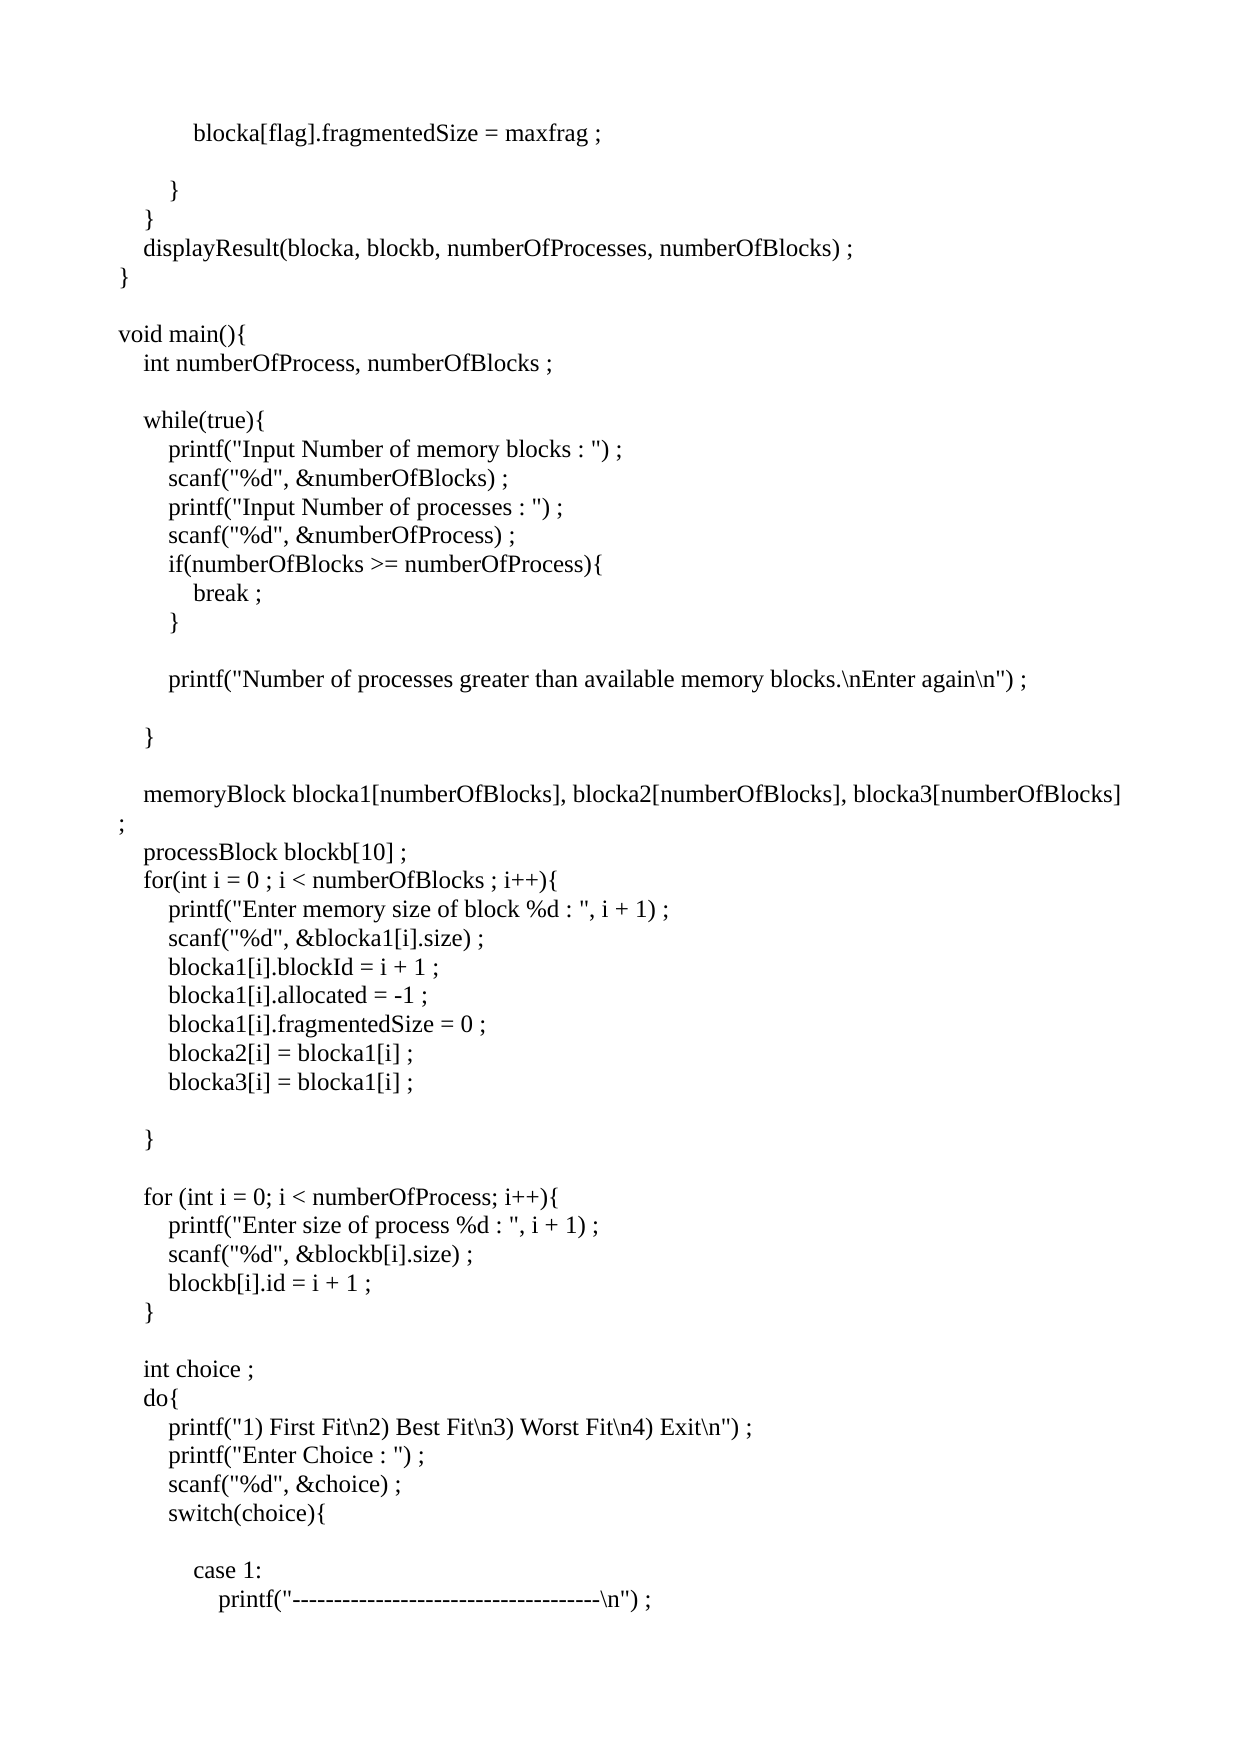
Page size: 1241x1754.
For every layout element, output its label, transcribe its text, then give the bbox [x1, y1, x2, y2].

text printf("1) First Fit\n2) Best Fit\n3) Worst Fit\n4) Exit\n") ; [118, 1412, 1122, 1441]
text processBlock blockb[10] ; [118, 837, 1122, 866]
text if(numberOfBlocks >= numberOfProcess){ [118, 549, 1122, 578]
text } [118, 176, 1122, 204]
text printf("Enter Choice : ") ; [118, 1441, 1122, 1469]
text printf("Input Number of processes : ") ; [118, 492, 1122, 521]
text } [118, 204, 1122, 233]
text scanf("%d", &choice) ; [118, 1469, 1122, 1498]
text for(int i = 0 ; i < numberOfBlocks ; i++){ [118, 866, 1122, 894]
text blocka3[i] = blocka1[i] ; [118, 1067, 1122, 1096]
text blockb[i].id = i + 1 ; [118, 1268, 1122, 1297]
text scanf("%d", &blocka1[i].size) ; [118, 923, 1122, 952]
text switch(choice){ [118, 1498, 1122, 1527]
text } [118, 262, 1122, 291]
text blocka1[i].fragmentedSize = 0 ; [118, 1009, 1122, 1038]
text } [118, 1297, 1122, 1326]
text scanf("%d", &numberOfProcess) ; [118, 521, 1122, 549]
text printf("Input Number of memory blocks : ") ; [118, 434, 1122, 463]
text int numberOfProcess, numberOfBlocks ; [118, 348, 1122, 377]
text for (int i = 0; i < numberOfProcess; i++){ [118, 1182, 1122, 1211]
text printf("Enter size of process %d : ", i + 1) ; [118, 1211, 1122, 1239]
text } [118, 722, 1122, 751]
text scanf("%d", &numberOfBlocks) ; [118, 463, 1122, 492]
text memoryBlock blocka1[numberOfBlocks], blocka2[numberOfBlocks], blocka3[numberOfBlocks] ; [118, 779, 1122, 837]
text printf("Enter memory size of block %d : ", i + 1) ; [118, 894, 1122, 923]
text while(true){ [118, 406, 1122, 434]
text displayResult(blocka, blockb, numberOfProcesses, numberOfBlocks) ; [118, 233, 1122, 262]
text printf("-------------------------------------\n") ; [118, 1584, 1122, 1613]
text printf("Number of processes greater than available memory blocks.\nEnter again\n") ; [118, 664, 1122, 693]
text break ; [118, 578, 1122, 607]
text int choice ; [118, 1354, 1122, 1383]
text scanf("%d", &blockb[i].size) ; [118, 1239, 1122, 1268]
text blocka[flag].fragmentedSize = maxfrag ; [118, 118, 1122, 147]
text } [118, 1124, 1122, 1153]
text blocka2[i] = blocka1[i] ; [118, 1038, 1122, 1067]
text do{ [118, 1383, 1122, 1412]
text void main(){ [118, 319, 1122, 348]
text case 1: [118, 1556, 1122, 1584]
text blocka1[i].blockId = i + 1 ; [118, 952, 1122, 981]
text blocka1[i].allocated = -1 ; [118, 981, 1122, 1009]
text } [118, 607, 1122, 636]
